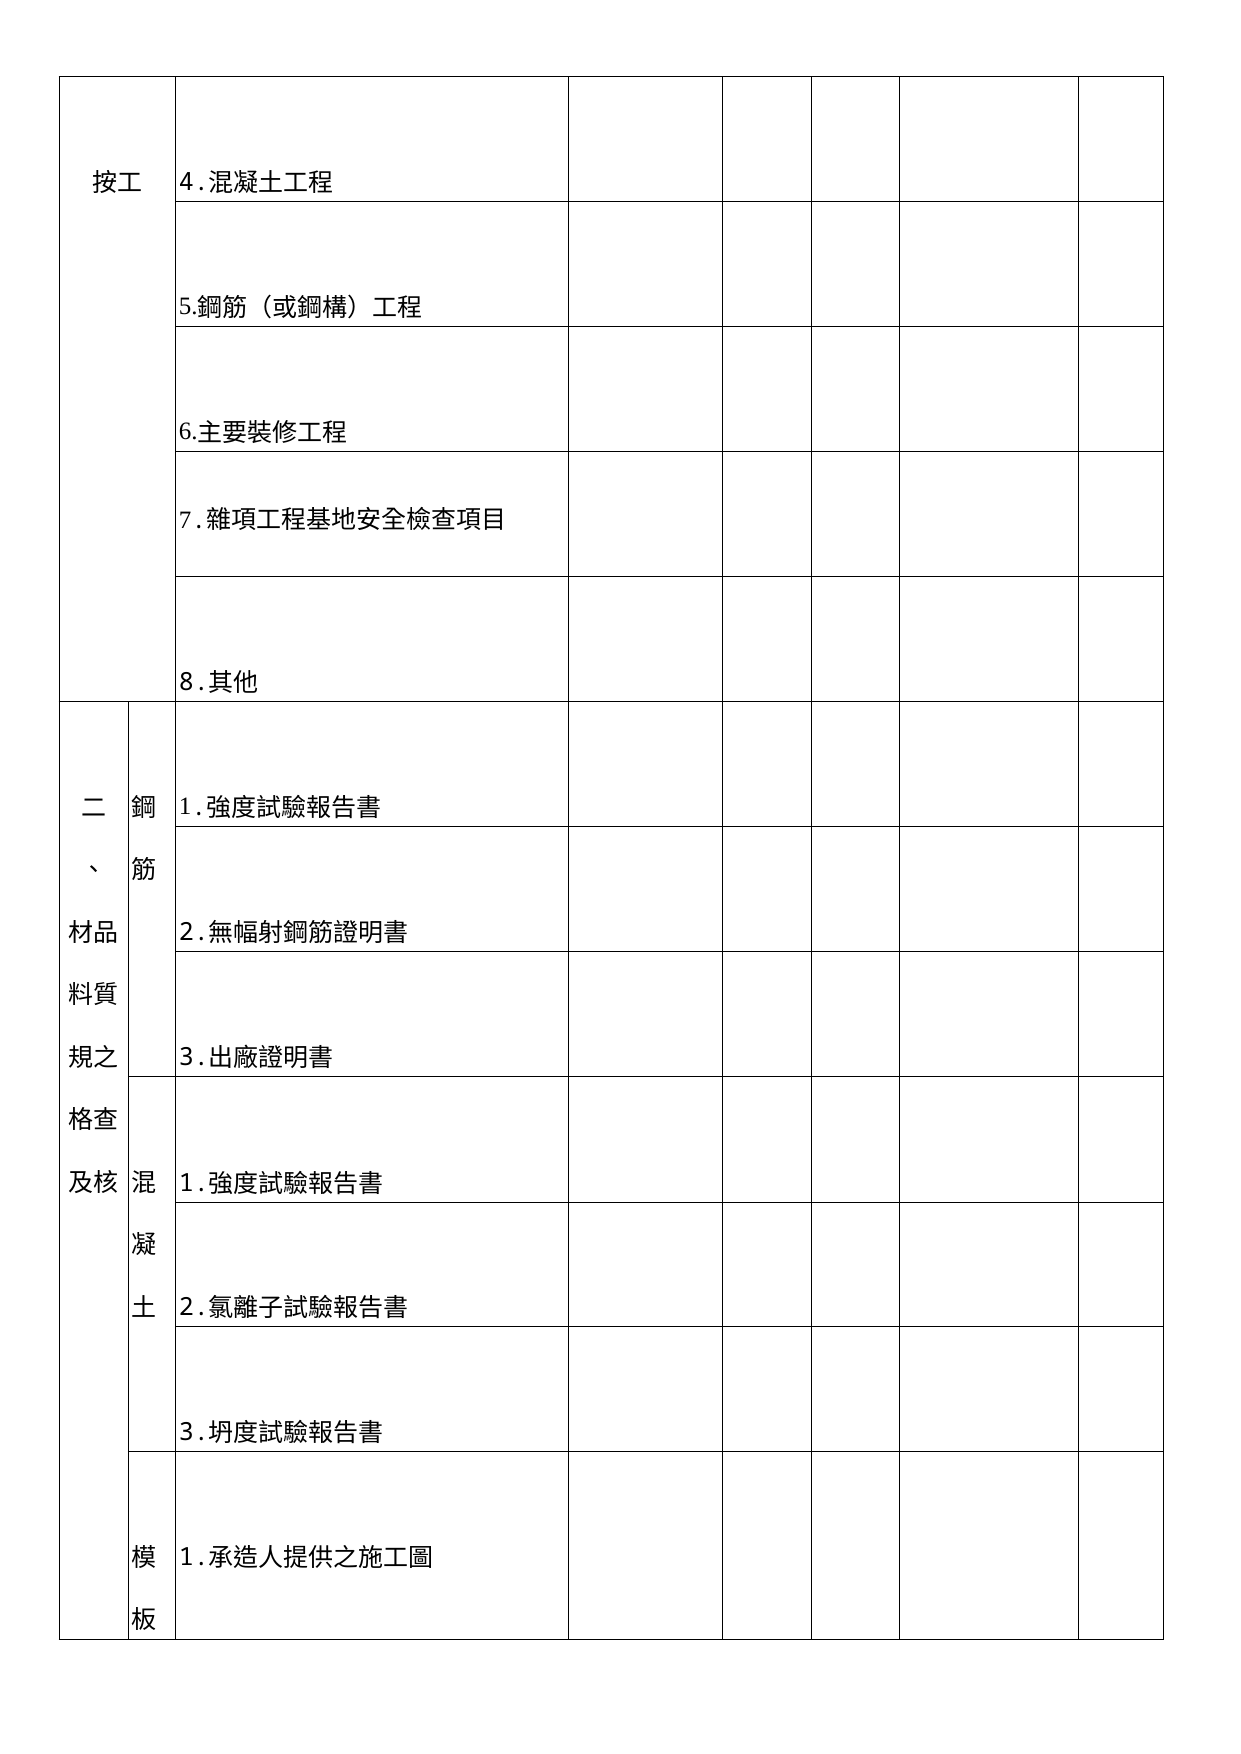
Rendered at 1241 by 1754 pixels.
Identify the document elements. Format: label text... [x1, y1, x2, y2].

table_cell 鋼 筋 [129, 702, 175, 1076]
table_cell [569, 952, 722, 1076]
table_cell [569, 577, 722, 701]
table_cell [812, 452, 899, 576]
table_cell [569, 702, 722, 826]
table_cell [1079, 1203, 1163, 1326]
table_cell [569, 452, 722, 576]
table_cell [569, 1203, 722, 1326]
table_cell [569, 827, 722, 951]
table_cell [723, 1327, 811, 1451]
table_cell [1079, 452, 1163, 576]
table_cell 6.主要裝修工程 [176, 327, 568, 451]
table_cell [812, 1077, 899, 1202]
table_cell [900, 1327, 1078, 1451]
table_cell [900, 1077, 1078, 1202]
table_cell [900, 202, 1078, 326]
table_cell [723, 952, 811, 1076]
table_cell [812, 1203, 899, 1326]
table_cell [723, 577, 811, 701]
table_cell [569, 1327, 722, 1451]
table_cell [1079, 327, 1163, 451]
table_cell 二 、 材品 料質 規之 格查 及核 [60, 702, 128, 1639]
table_cell [1079, 77, 1163, 201]
table_cell [723, 77, 811, 201]
table_cell [723, 827, 811, 951]
table_cell [812, 1452, 899, 1639]
table_cell [723, 702, 811, 826]
table_cell [900, 1452, 1078, 1639]
table_cell [1079, 1077, 1163, 1202]
table_cell [812, 702, 899, 826]
table_cell [812, 827, 899, 951]
table_cell [569, 202, 722, 326]
table_cell [569, 327, 722, 451]
table_cell 7.雜項工程基地安全檢查項目 [176, 452, 568, 576]
table_cell [900, 577, 1078, 701]
table_cell 2.氯離子試驗報告書 [176, 1203, 568, 1326]
table_cell 按工 [60, 77, 175, 701]
table_cell [569, 1452, 722, 1639]
table_cell [723, 452, 811, 576]
table_cell [1079, 1327, 1163, 1451]
table_cell 1.承造人提供之施工圖 [176, 1452, 568, 1639]
table_cell [900, 327, 1078, 451]
table_cell [723, 1077, 811, 1202]
table_cell 8.其他 [176, 577, 568, 701]
table_cell 1.強度試驗報告書 [176, 1077, 568, 1202]
table_cell 3.坍度試驗報告書 [176, 1327, 568, 1451]
table_cell [723, 1452, 811, 1639]
table_cell 4.混凝土工程 [176, 77, 568, 201]
table_cell [812, 577, 899, 701]
table_cell 2.無幅射鋼筋證明書 [176, 827, 568, 951]
table_cell [1079, 952, 1163, 1076]
table_cell [1079, 577, 1163, 701]
table_cell [723, 327, 811, 451]
table_cell [569, 77, 722, 201]
table_cell [812, 327, 899, 451]
table_cell [900, 952, 1078, 1076]
table_cell [569, 1077, 722, 1202]
table_cell [900, 827, 1078, 951]
table_cell 模板 [129, 1452, 175, 1639]
table_cell 混 凝 土 [129, 1077, 175, 1451]
table_cell [812, 952, 899, 1076]
table_cell [900, 702, 1078, 826]
table_cell [900, 1203, 1078, 1326]
table_cell [1079, 702, 1163, 826]
table_cell [812, 202, 899, 326]
table_cell [812, 77, 899, 201]
table_cell 3.出廠證明書 [176, 952, 568, 1076]
table_cell [723, 202, 811, 326]
table_cell [1079, 827, 1163, 951]
table_cell [1079, 202, 1163, 326]
table_cell [900, 77, 1078, 201]
table_cell 5.鋼筋（或鋼構）工程 [176, 202, 568, 326]
table_cell [723, 1203, 811, 1326]
table_cell 1.強度試驗報告書 [176, 702, 568, 826]
table_cell [812, 1327, 899, 1451]
table_cell [1079, 1452, 1163, 1639]
table_cell [900, 452, 1078, 576]
